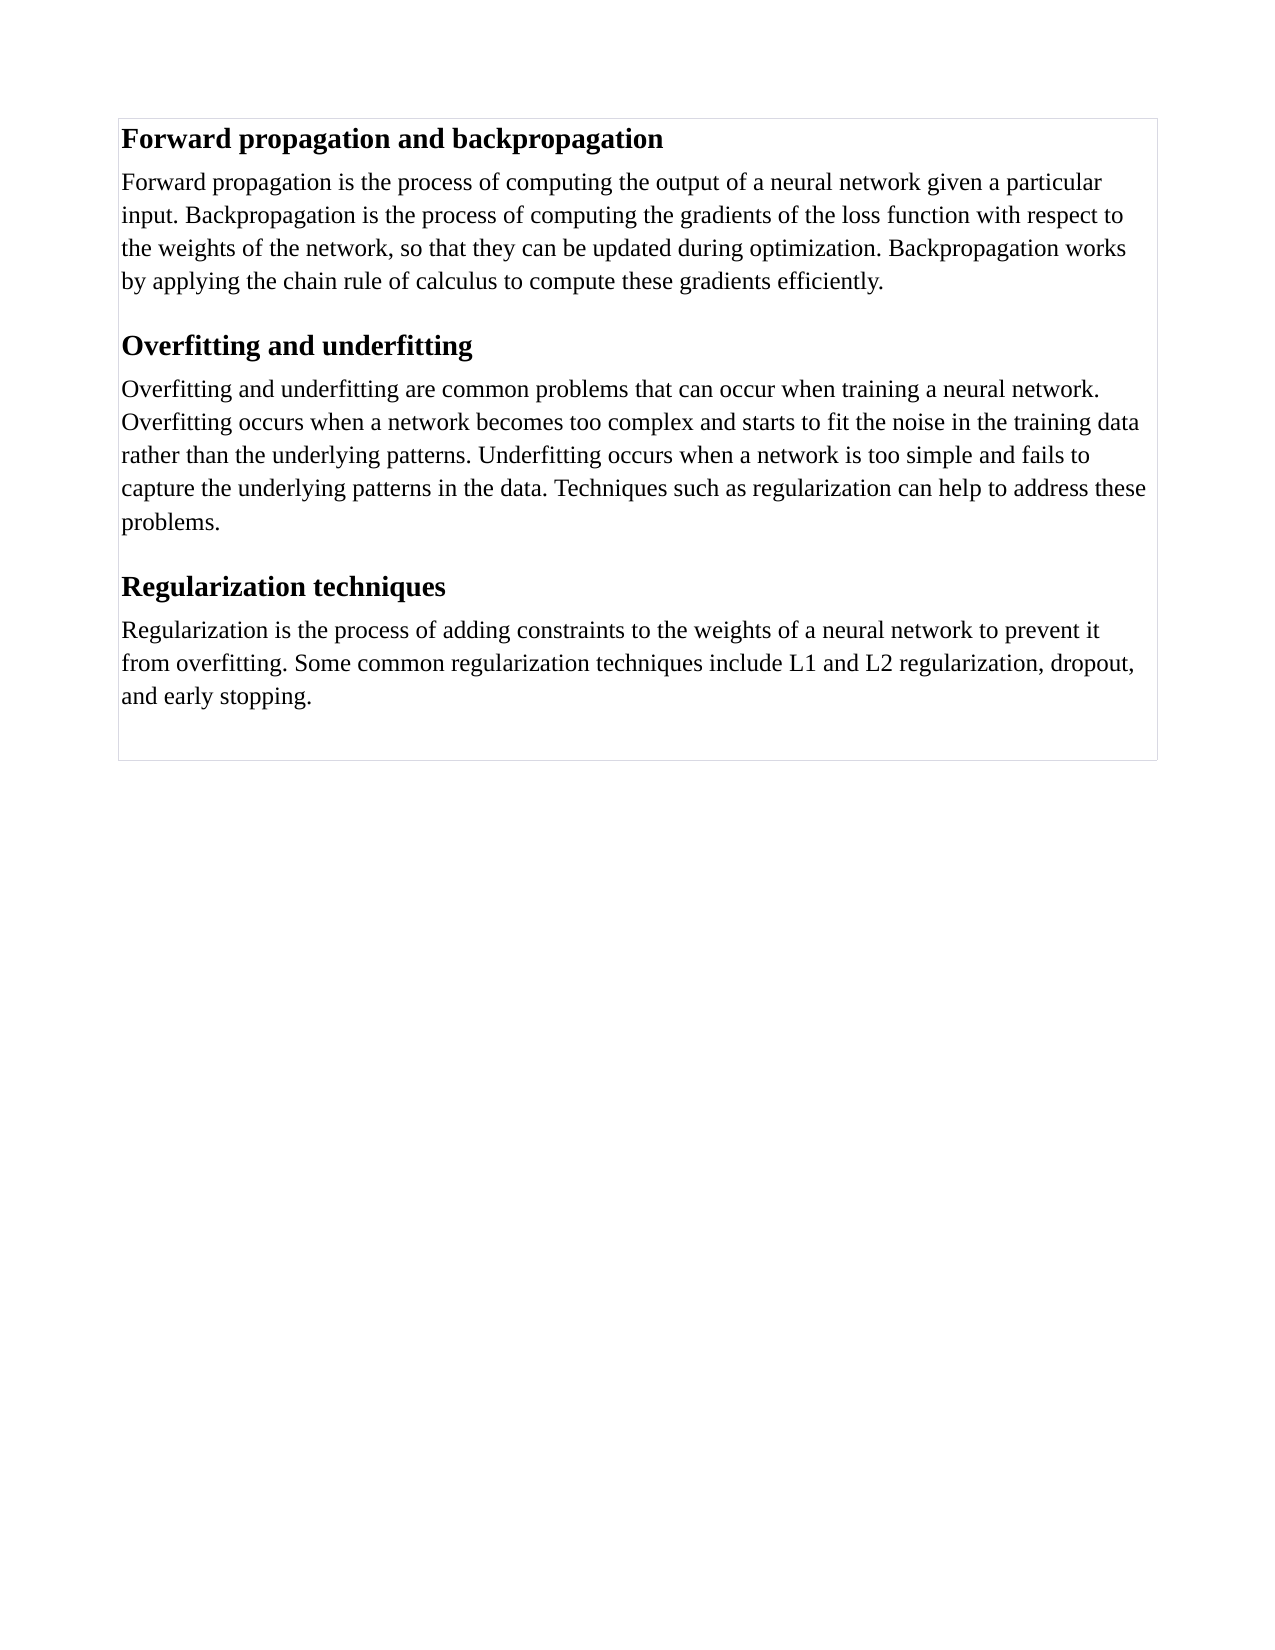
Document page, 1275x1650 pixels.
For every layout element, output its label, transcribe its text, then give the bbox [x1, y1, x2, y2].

text Regularization is the process of adding constraints to the weights of a neural network to prevent it from overfitting. Some common regularization techniques include L1 and L2 regularization, dropout, and early stopping. [119, 612, 1157, 709]
subtitle Forward propagation and backpropagation [119, 119, 1157, 155]
subtitle Overfitting and underfitting [119, 325, 1157, 362]
text Overfitting and underfitting are common problems that can occur when training a neural network. Overfitting occurs when a network becomes too complex and starts to fit the noise in the training data rather than the underlying patterns. Underfitting occurs when a network is too simple and fails to capture the underlying patterns in the data. Techniques such as regularization can help to address these problems. [119, 371, 1157, 535]
subtitle Regularization techniques [119, 566, 1157, 602]
text Forward propagation is the process of computing the output of a neural network given a particular input. Backpropagation is the process of computing the gradients of the loss function with respect to the weights of the network, so that they can be updated during optimization. Backpropagation works by applying the chain rule of calculus to compute these gradients efficiently. [119, 164, 1157, 295]
